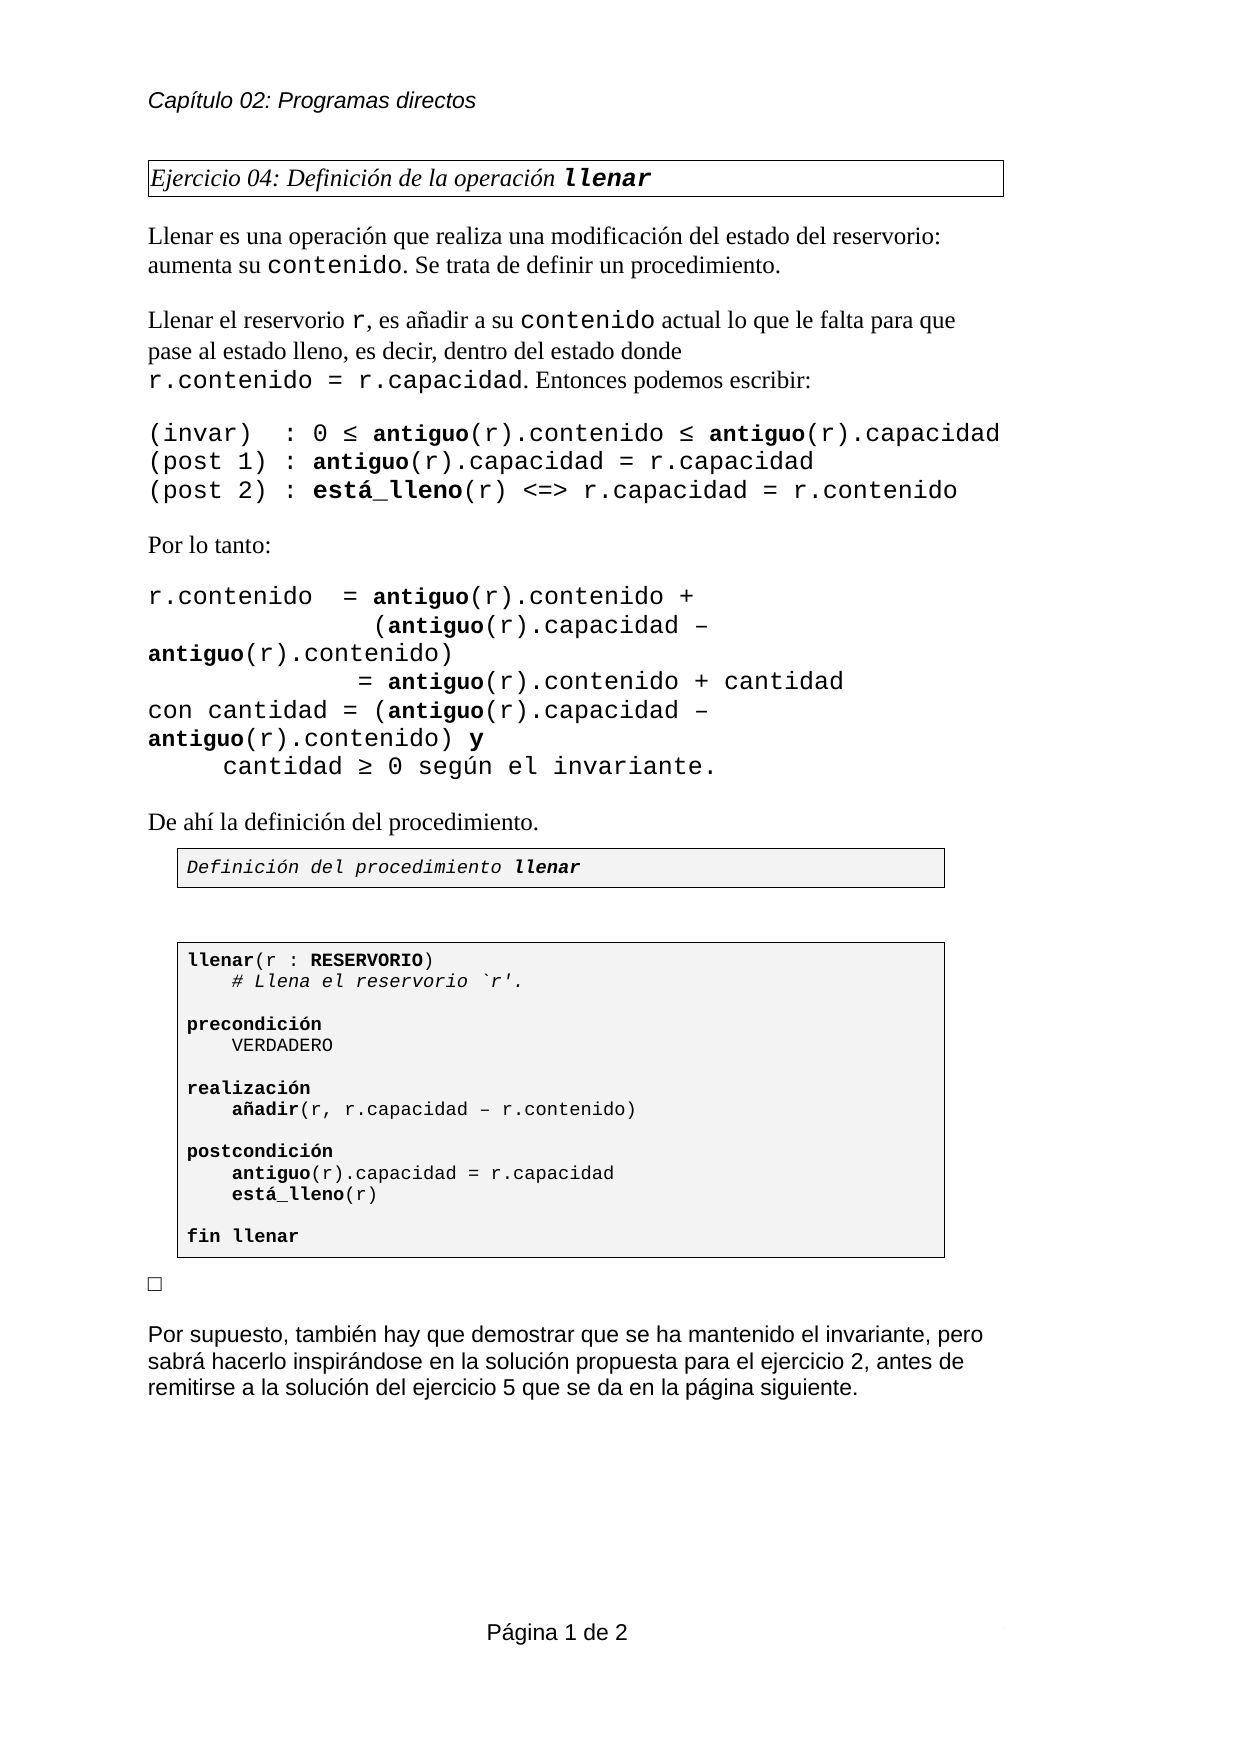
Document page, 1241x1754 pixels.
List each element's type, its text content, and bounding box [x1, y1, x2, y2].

text □ [148, 1270, 1004, 1297]
text r.contenido = antiguo(r).contenido + (antiguo(r).capacidad – antiguo(r).contenido) = antiguo(r).contenido + cantidad con cantidad = (antiguo(r).capacidad – antiguo(r).contenido) y cantidad ≥ 0 según el invariante. [148, 584, 1004, 782]
text Llenar es una operación que realiza una modificación del estado del reservorio: aumenta su contenido. Se trata de definir un procedimiento. [148, 221, 1004, 281]
text llenar(r : RESERVORIO) # Llena el reservorio `r'. precondición VERDADERO realización añadir(r, r.capacidad – r.contenido) postcondición antiguo(r).capacidad = r.capacidad está_lleno(r) fin llenar [178, 943, 944, 1257]
text Ejercicio 04: Definición de la operación llenar [149, 161, 1003, 196]
text Llenar el reservorio r, es añadir a su contenido actual lo que le falta para que pase al estado lleno, es decir, dentro del estado donde r.contenido = r.capacidad. Entonces podemos escribir: [148, 305, 1004, 396]
text Definición del procedimiento llenar [178, 849, 944, 887]
text De ahí la definición del procedimiento. [148, 807, 1004, 836]
text Por supuesto, también hay que demostrar que se ha mantenido el invariante, pero sabrá hacerlo inspirándose en la solución propuesta para el ejercicio 2, antes de remitirse a la solución del ejercicio 5 que se da en la página siguiente. [148, 1321, 1004, 1401]
text Por lo tanto: [148, 530, 1004, 559]
text (invar) : 0 ≤ antiguo(r).contenido ≤ antiguo(r).capacidad (post 1) : antiguo(r).capacidad = r.capacidad (post 2) : está_lleno(r) <=> r.capacidad = r.contenido [148, 421, 1004, 506]
